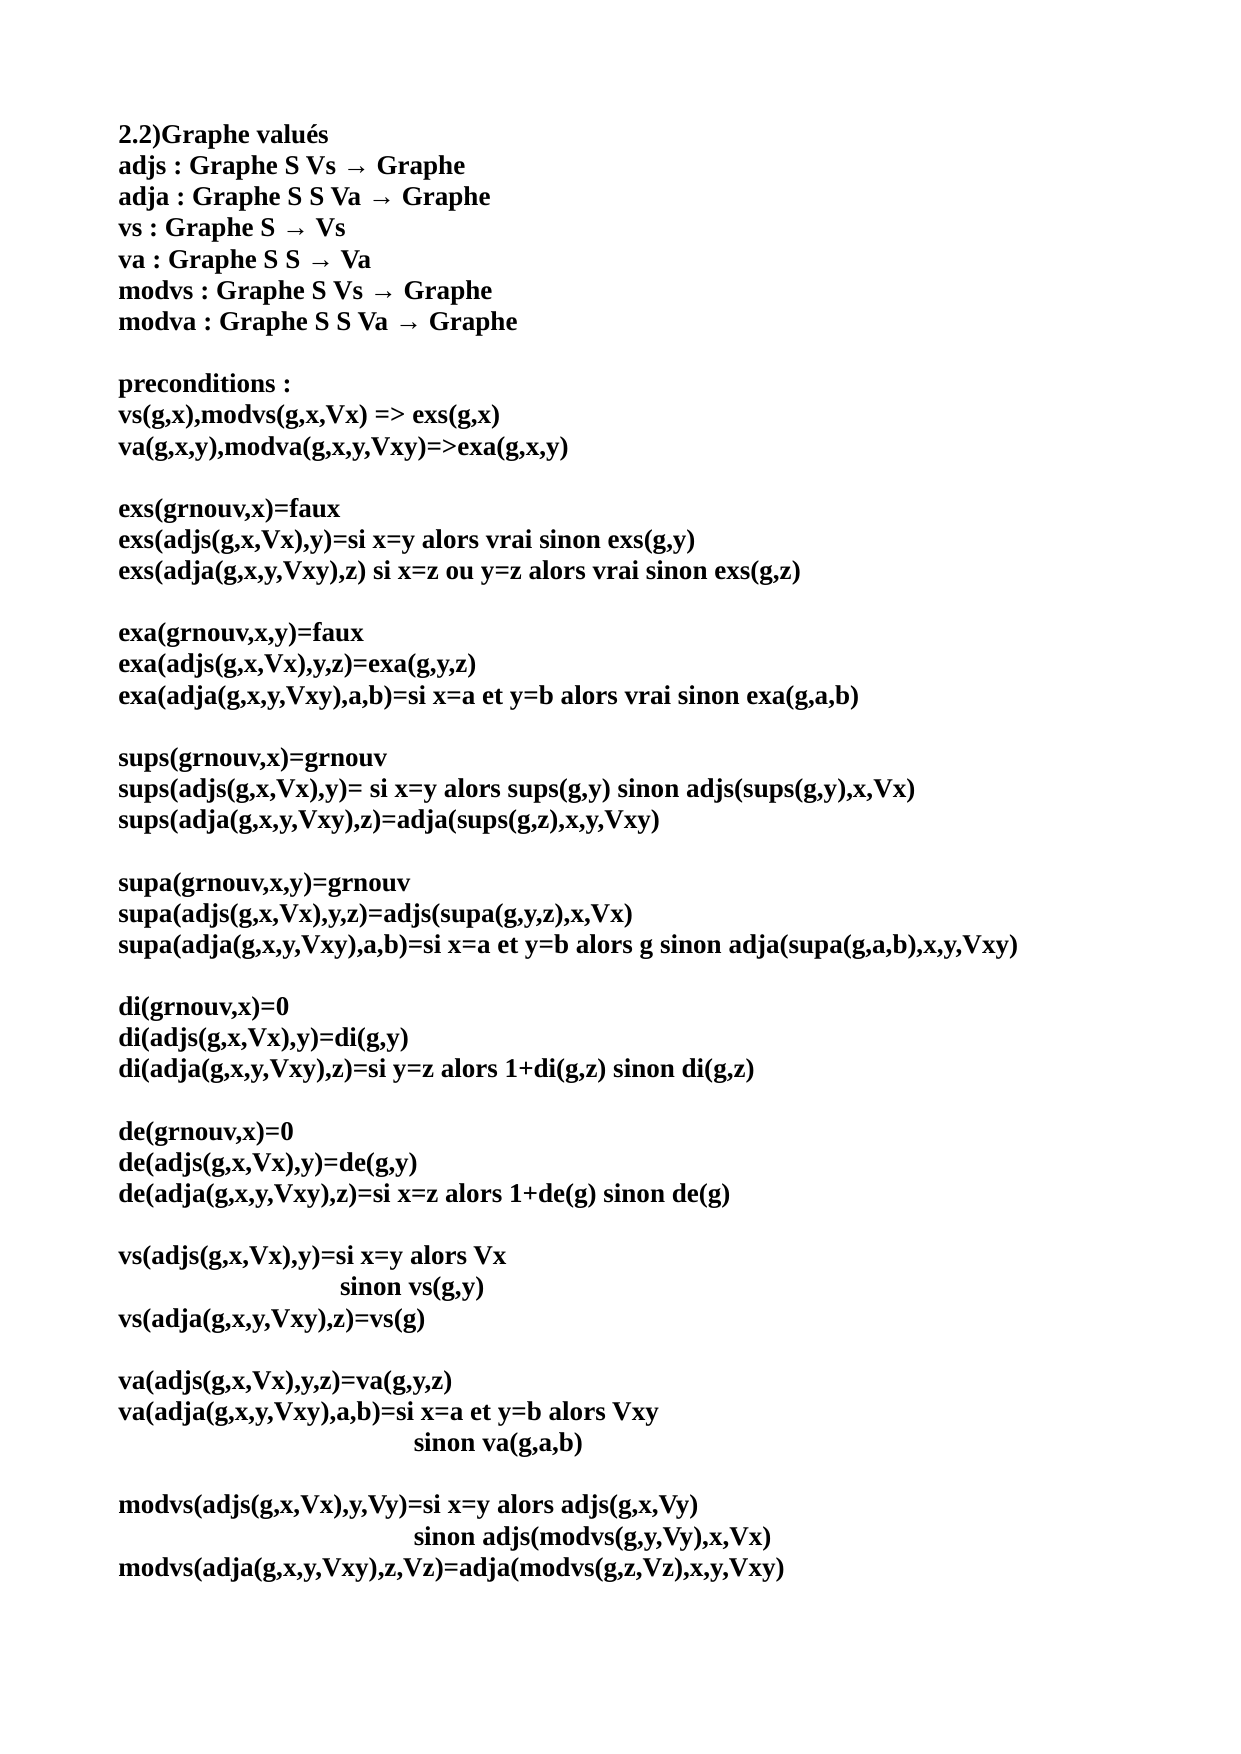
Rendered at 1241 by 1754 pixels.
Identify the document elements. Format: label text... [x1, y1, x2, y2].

text va(adja(g,x,y,Vxy),a,b)=si x=a et y=b alors Vxy [118, 1395, 1122, 1426]
text modvs(adjs(g,x,Vx),y,Vy)=si x=y alors adjs(g,x,Vy) [118, 1488, 1122, 1520]
text de(adja(g,x,y,Vxy),z)=si x=z alors 1+de(g) sinon de(g) [118, 1177, 1122, 1208]
text exa(adjs(g,x,Vx),y,z)=exa(g,y,z) [118, 648, 1122, 679]
text supa(grnouv,x,y)=grnouv [118, 866, 1122, 897]
text vs(adjs(g,x,Vx),y)=si x=y alors Vx [118, 1239, 1122, 1271]
text vs : Graphe S → Vs [118, 212, 1122, 243]
text de(grnouv,x)=0 [118, 1115, 1122, 1146]
text sinon adjs(modvs(g,y,Vy),x,Vx) [118, 1520, 1122, 1551]
text exs(adjs(g,x,Vx),y)=si x=y alors vrai sinon exs(g,y) [118, 523, 1122, 554]
text 2.2)Graphe valués [118, 118, 1122, 149]
text exs(adja(g,x,y,Vxy),z) si x=z ou y=z alors vrai sinon exs(g,z) [118, 554, 1122, 585]
text de(adjs(g,x,Vx),y)=de(g,y) [118, 1146, 1122, 1177]
text di(grnouv,x)=0 [118, 990, 1122, 1021]
text modvs(adja(g,x,y,Vxy),z,Vz)=adja(modvs(g,z,Vz),x,y,Vxy) [118, 1551, 1122, 1582]
text va : Graphe S S → Va [118, 243, 1122, 274]
text sups(adja(g,x,y,Vxy),z)=adja(sups(g,z),x,y,Vxy) [118, 803, 1122, 834]
text sinon va(g,a,b) [118, 1426, 1122, 1457]
text va(adjs(g,x,Vx),y,z)=va(g,y,z) [118, 1364, 1122, 1395]
text exa(adja(g,x,y,Vxy),a,b)=si x=a et y=b alors vrai sinon exa(g,a,b) [118, 679, 1122, 710]
text va(g,x,y),modva(g,x,y,Vxy)=>exa(g,x,y) [118, 429, 1122, 461]
text di(adja(g,x,y,Vxy),z)=si y=z alors 1+di(g,z) sinon di(g,z) [118, 1052, 1122, 1084]
text sups(grnouv,x)=grnouv [118, 741, 1122, 772]
text modva : Graphe S S Va → Graphe [118, 305, 1122, 336]
text modvs : Graphe S Vs → Graphe [118, 274, 1122, 305]
text preconditions : [118, 367, 1122, 398]
text sups(adjs(g,x,Vx),y)= si x=y alors sups(g,y) sinon adjs(sups(g,y),x,Vx) [118, 772, 1122, 803]
text exa(grnouv,x,y)=faux [118, 616, 1122, 648]
text di(adjs(g,x,Vx),y)=di(g,y) [118, 1021, 1122, 1052]
text adja : Graphe S S Va → Graphe [118, 180, 1122, 212]
text vs(adja(g,x,y,Vxy),z)=vs(g) [118, 1302, 1122, 1333]
text vs(g,x),modvs(g,x,Vx) => exs(g,x) [118, 398, 1122, 429]
text supa(adja(g,x,y,Vxy),a,b)=si x=a et y=b alors g sinon adja(supa(g,a,b),x,y,Vxy) [118, 928, 1122, 959]
text adjs : Graphe S Vs → Graphe [118, 149, 1122, 180]
text sinon vs(g,y) [118, 1271, 1122, 1302]
text exs(grnouv,x)=faux [118, 492, 1122, 523]
text supa(adjs(g,x,Vx),y,z)=adjs(supa(g,y,z),x,Vx) [118, 897, 1122, 928]
